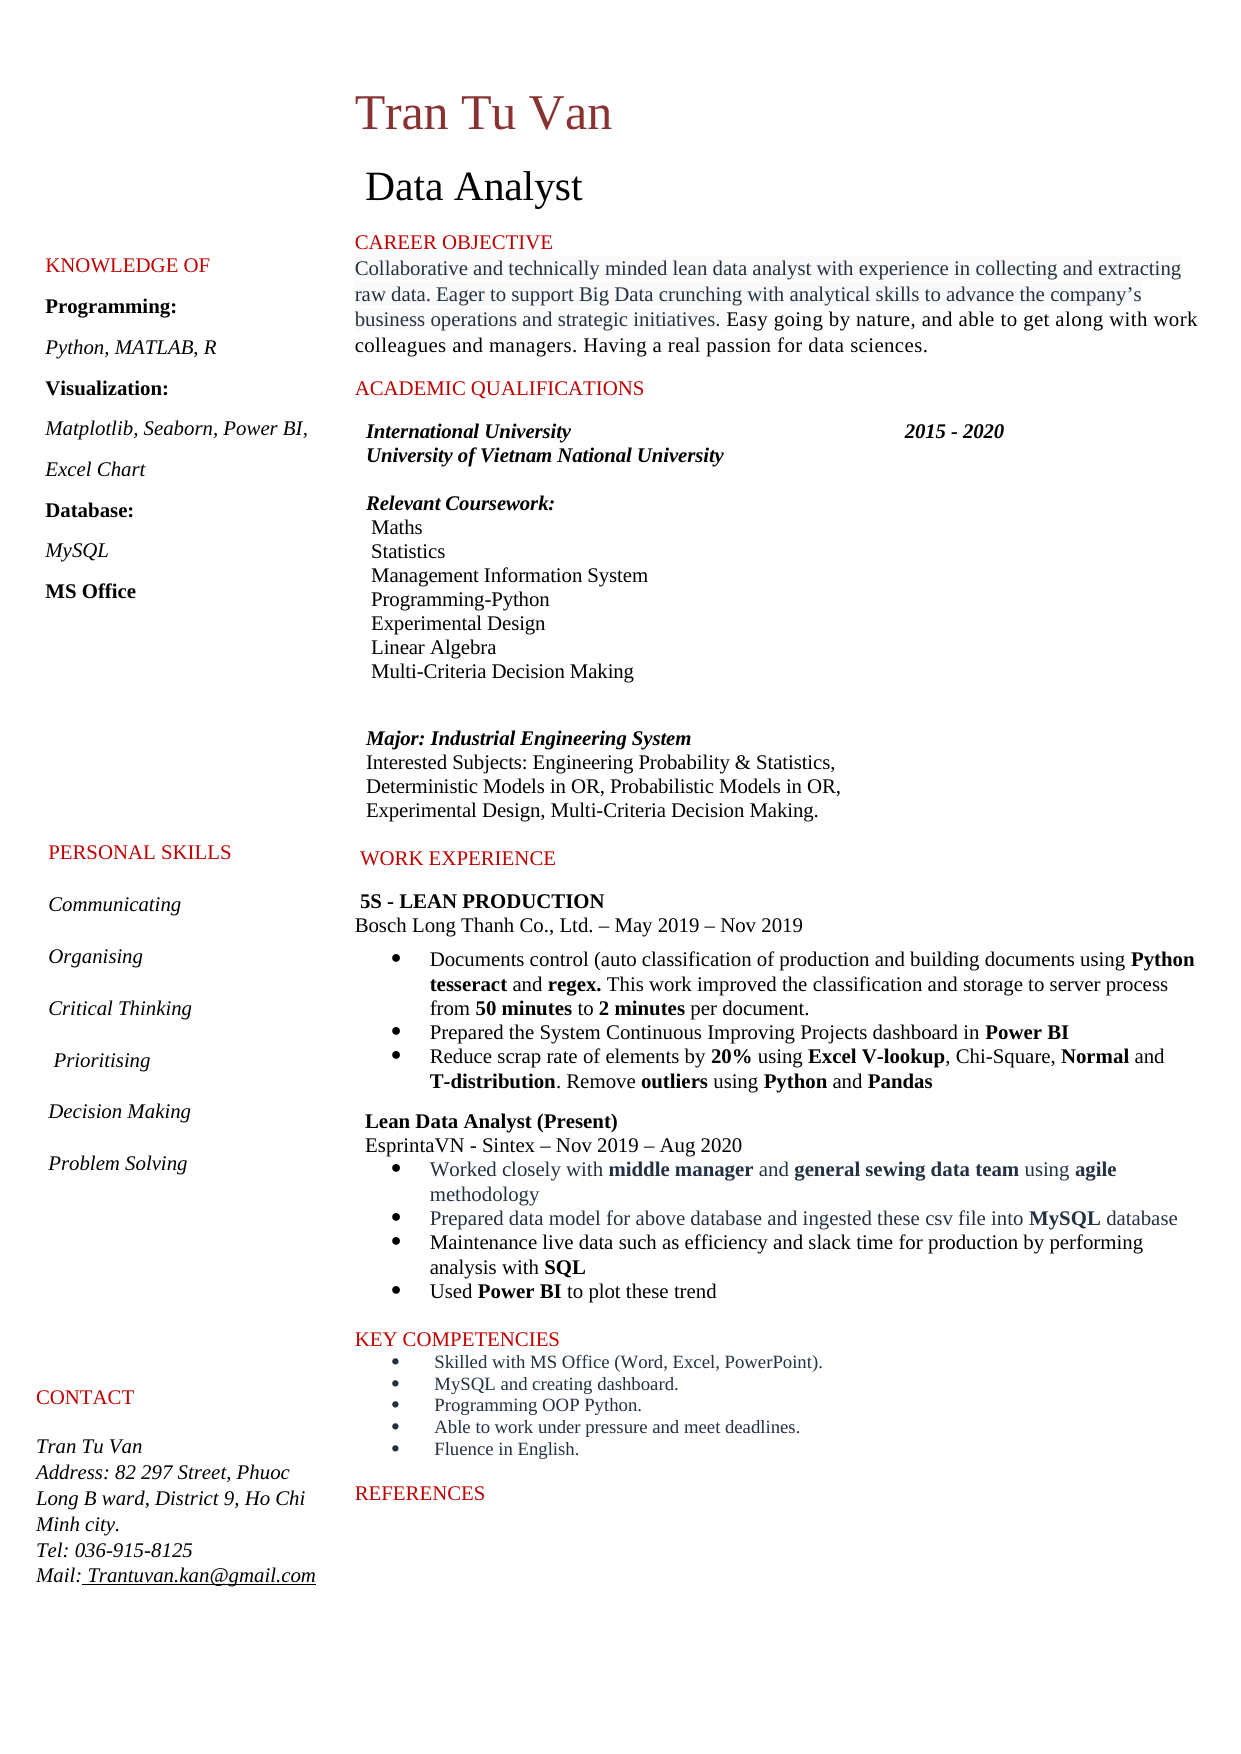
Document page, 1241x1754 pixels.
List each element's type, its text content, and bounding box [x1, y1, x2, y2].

text PERSONAL SKILLS Communicating Organising Critical Thinking Prioritising Decision Making Problem Solving [48, 840, 249, 1175]
text Experimental Design [366, 611, 882, 635]
text REFERENCES [354, 1481, 1210, 1504]
text KNOWLEDGE OF [45, 253, 339, 277]
list Fluence in English. [392, 1437, 1210, 1459]
text Maths [366, 515, 882, 539]
list Reduce scrap rate of elements by 20% using Excel V-lookup, Chi-Square, Normal and [392, 1044, 1210, 1068]
text 5S - LEAN PRODUCTION [354, 889, 1210, 913]
text International University [366, 418, 882, 443]
text Linear Algebra [366, 635, 882, 659]
text Database: [45, 498, 339, 522]
text Statistics [366, 539, 882, 563]
list Used Power BI to plot these trend [392, 1279, 1210, 1303]
text 2015 - 2020 [904, 418, 1137, 443]
list T-distribution. Remove outliers using Python and Pandas [429, 1068, 1210, 1093]
list Documents control (auto classification of production and building documents using Python tesseract and regex. This work improved the classification and storage to server process from 50 minutes to 2 minutes per document. [392, 947, 1210, 1020]
text Lean Data Analyst (Present) [354, 1109, 1210, 1133]
list Worked closely with middle manager and general sewing data team using agile methodology [392, 1157, 1210, 1206]
text Programming-Python [366, 587, 882, 611]
text EsprintaVN - Sintex – Nov 2019 – Aug 2020 [354, 1133, 1210, 1157]
text University of Vietnam National University [366, 443, 882, 467]
list Maintenance live data such as efficiency and slack time for production by performing analysis with SQL [392, 1230, 1210, 1279]
text ACADEMIC QUALIFICATIONS [354, 376, 1210, 400]
text Data Analyst [354, 161, 1210, 209]
list Able to work under pressure and meet deadlines. [392, 1416, 1210, 1437]
text Bosch Long Thanh Co., Ltd. – May 2019 – Nov 2019 [354, 913, 1210, 937]
list Prepared data model for above database and ingested these csv file into MySQL database [392, 1206, 1210, 1230]
list MySQL and creating dashboard. [392, 1373, 1210, 1394]
list Prepared the System Continuous Improving Projects dashboard in Power BI [392, 1020, 1210, 1044]
list Skilled with MS Office (Word, Excel, PowerPoint). [392, 1351, 1210, 1373]
text Excel Chart [45, 457, 339, 481]
text KEY COMPETENCIES [354, 1327, 1210, 1351]
text Management Information System [366, 563, 882, 587]
text Matplotlib, Seaborn, Power BI, [45, 416, 339, 440]
text WORK EXPERIENCE [354, 846, 1210, 870]
text Relevant Coursework: [366, 491, 882, 515]
text Interested Subjects: Engineering Probability & Statistics, Deterministic Models in OR, Probabilistic Models in OR, Experimental Design, Multi-Criteria Decision Making. [366, 750, 858, 822]
text Programming: [45, 294, 339, 318]
text Visualization: [45, 376, 339, 399]
text Multi-Criteria Decision Making [366, 659, 882, 683]
text Major: Industrial Engineering System [366, 726, 858, 750]
text Tran Tu Van [354, 82, 1210, 140]
text Python, MATLAB, R [45, 335, 339, 359]
text CAREER OBJECTIVE Collaborative and technically minded lean data analyst with experience in collecting and extracting raw data. Eager to support Big Data crunching with analytical skills to advance the company’s business operations and strategic initiatives. Easy going by nature, and able to get along with work colleagues and managers. Having a real passion for data sciences. [354, 229, 1210, 357]
text CONTACT Tran Tu Van Address: 82 297 Street, Phuoc Long B ward, District 9, Ho Chi Minh city. Tel: 036-915-8125 Mail: Trantuvan.kan@gmail.com [36, 1384, 319, 1587]
text MS Office [45, 579, 339, 603]
list Programming OOP Python. [392, 1394, 1210, 1416]
text MySQL [45, 538, 339, 562]
